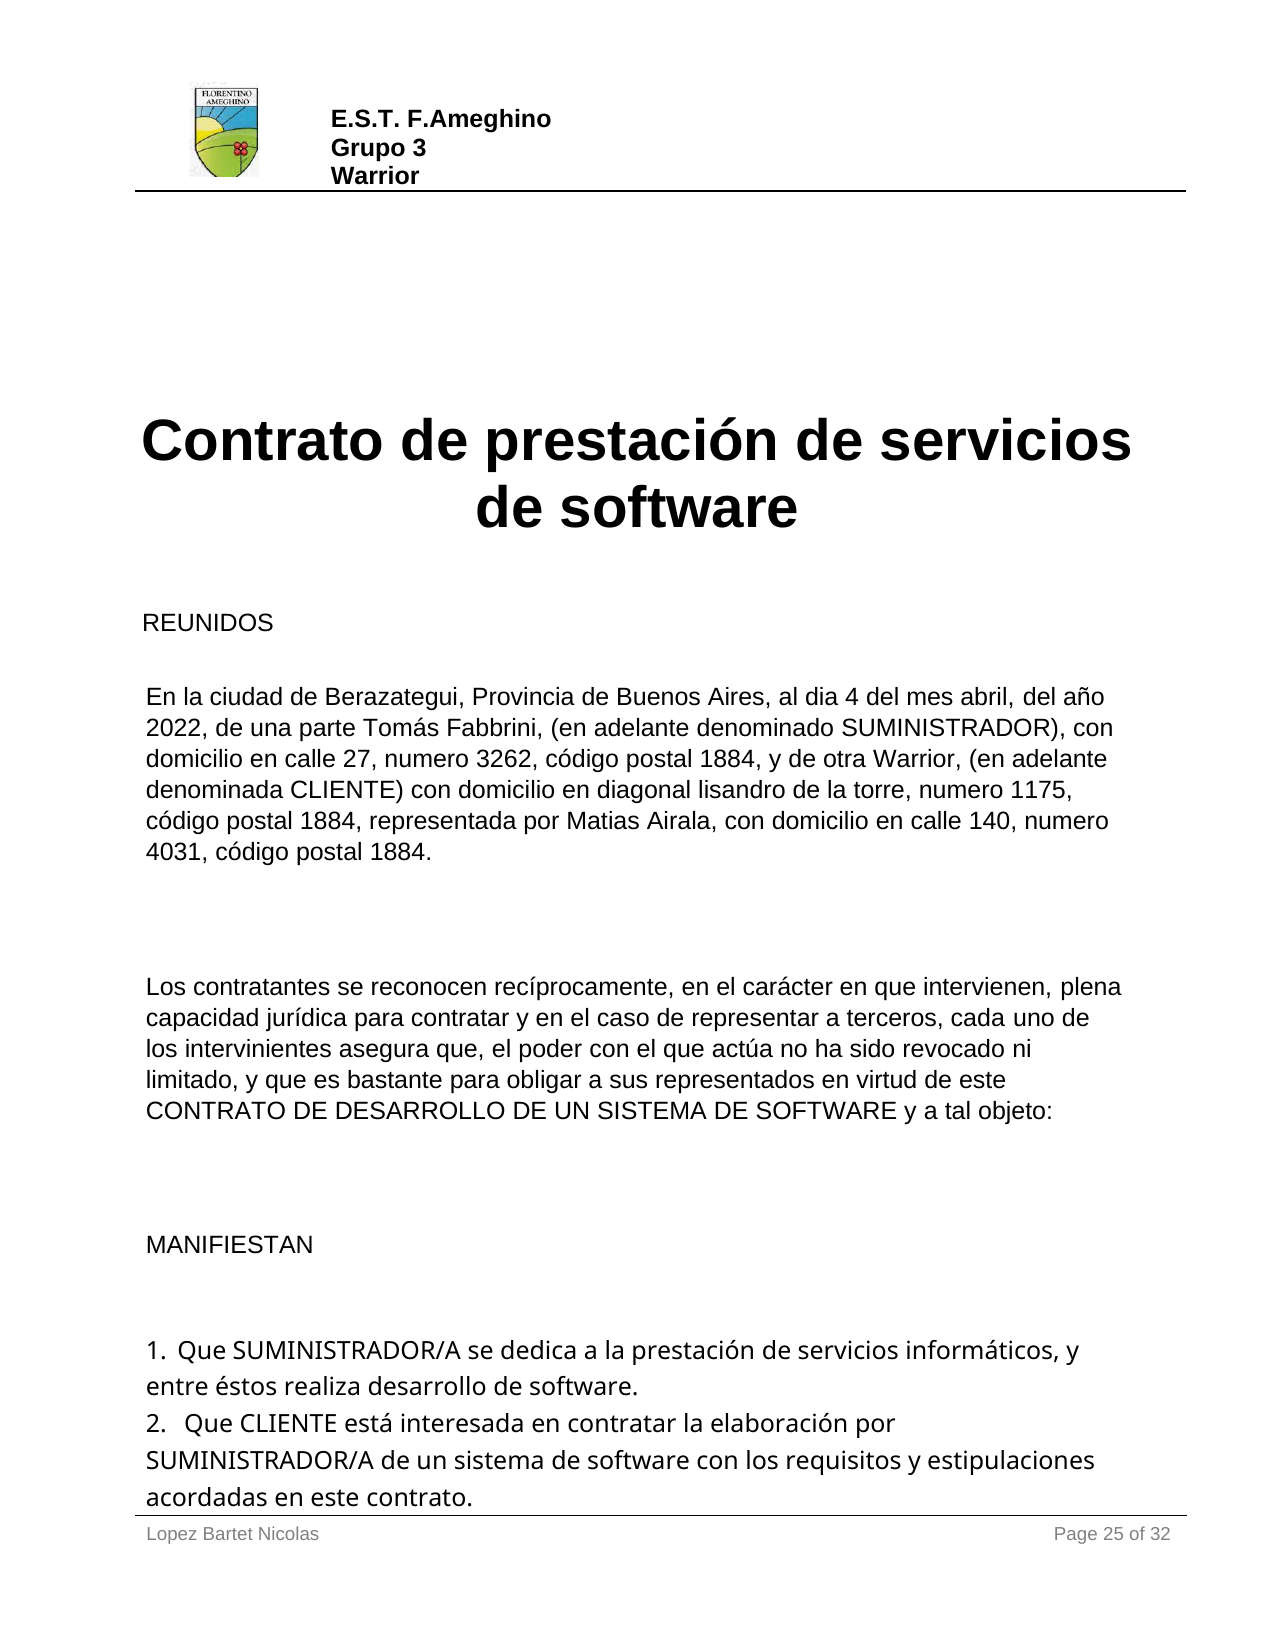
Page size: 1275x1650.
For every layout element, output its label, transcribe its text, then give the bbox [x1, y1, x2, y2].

list Que CLIENTE está interesada en contratar la elaboración por SUMINISTRADOR/A de un sistema de software con los requisitos y estipulaciones acordadas en este contrato. [146, 1406, 1105, 1513]
text Los contratantes se reconocen recíprocamente, en el carácter en que intervienen, plena capacidad jurídica para contratar y en el caso de representar a terceros, cada uno de los intervinientes asegura que, el poder con el que actúa no ha sido revocado ni limitado, y que es bastante para obligar a sus representados en virtud de este CONTRATO DE DESARROLLO DE UN SISTEMA DE SOFTWARE y a tal objeto: [146, 971, 1122, 1124]
text En la ciudad de Berazategui, Provincia de Buenos Aires, al dia 4 del mes abril, del año 2022, de una parte Tomás Fabbrini, (en adelante denominado SUMINISTRADOR), con domicilio en calle 27, numero 3262, código postal 1884, y de otra Warrior, (en adelante denominada CLIENTE) con domicilio en diagonal lisandro de la torre, numero 1175, código postal 1884, representada por Matias Airala, con domicilio en calle 140, numero 4031, código postal 1884. [146, 682, 1121, 866]
text REUNIDOS [135, 608, 1140, 637]
list Que SUMINISTRADOR/A se dedica a la prestación de servicios informáticos, y entre éstos realiza desarrollo de software. [146, 1332, 1117, 1403]
text MANIFIESTAN [146, 1230, 1140, 1259]
title Contrato de prestación de servicios de software [135, 406, 1140, 540]
picture [189, 82, 260, 177]
